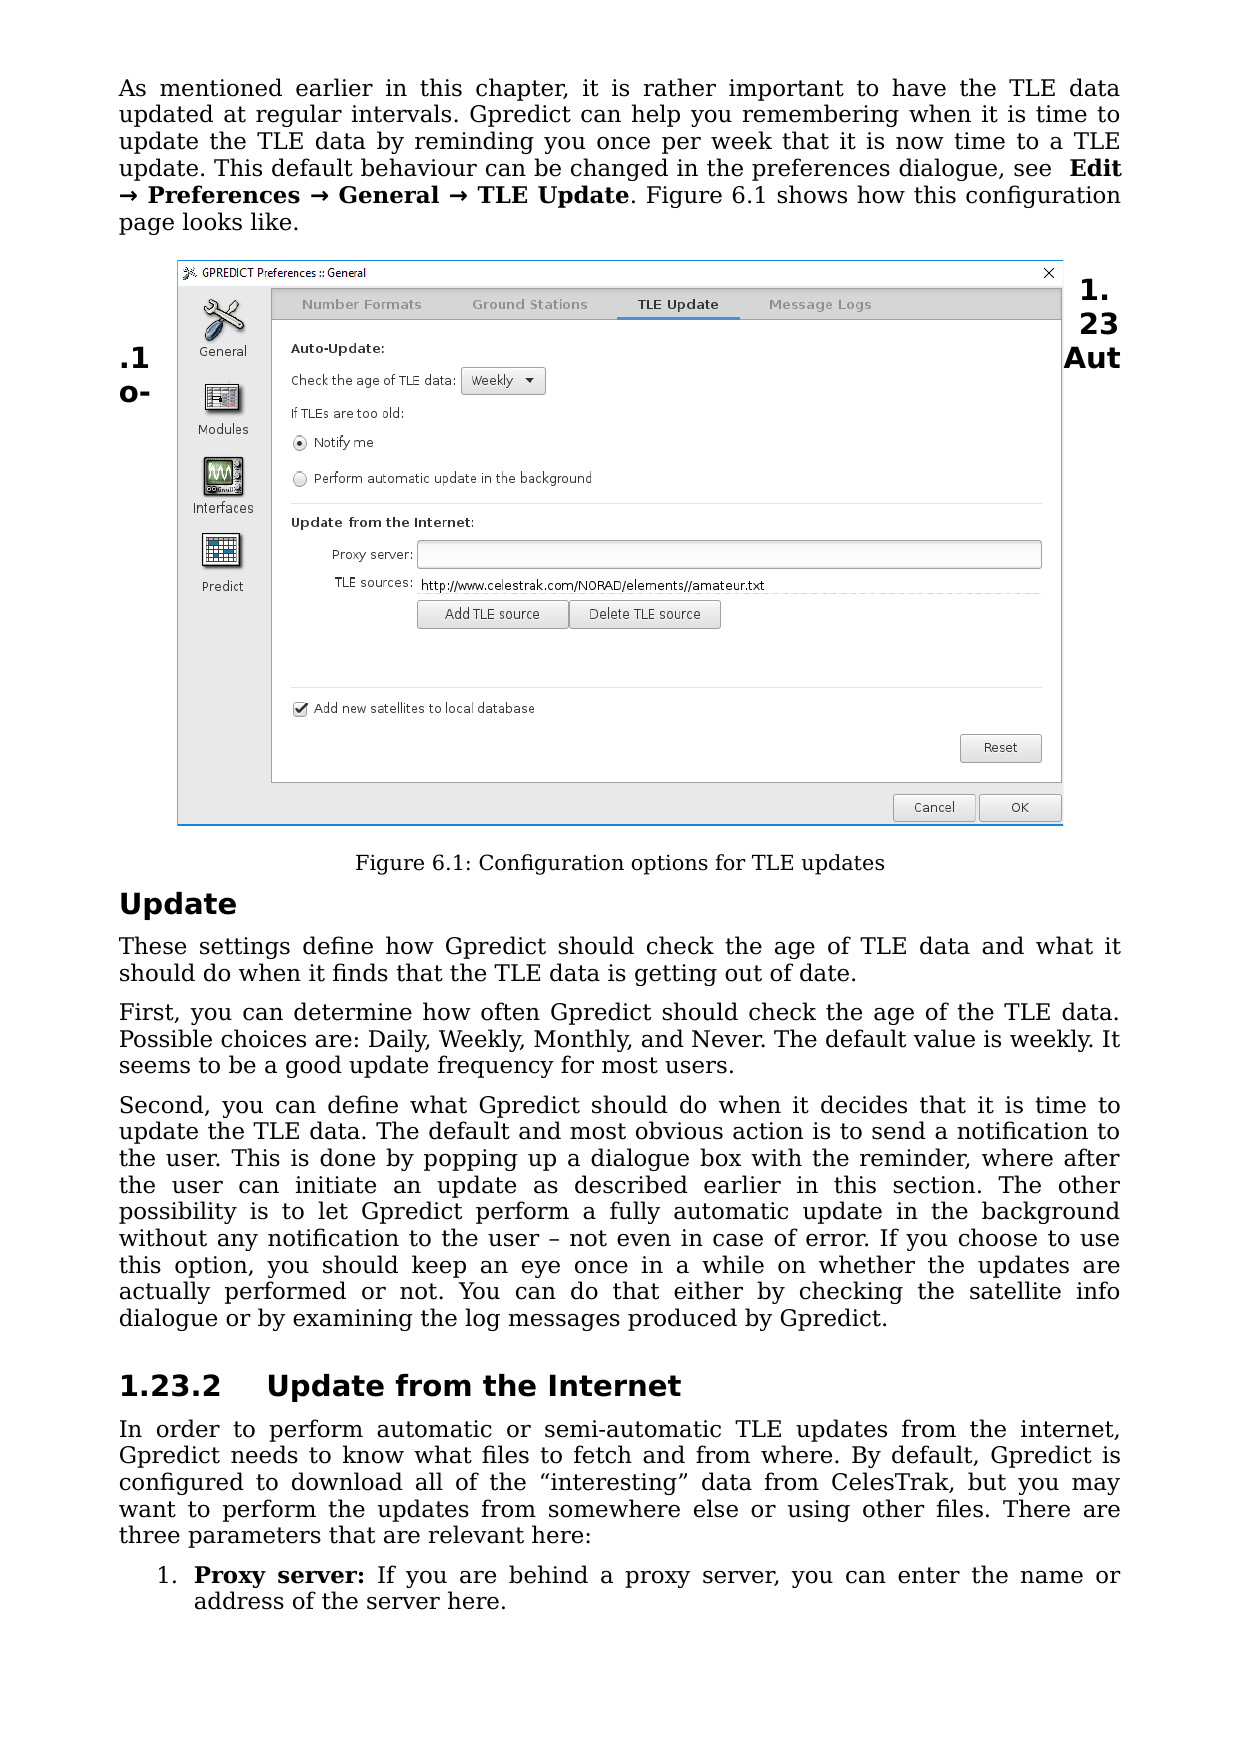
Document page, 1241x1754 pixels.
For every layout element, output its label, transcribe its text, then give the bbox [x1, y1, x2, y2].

text In order to perform automatic or semi-automatic TLE updates from the internet, Gpredict needs to know what files to fetch and from where. By default, Gpredict is configured to download all of the “interesting” data from CelesTrak, but you may want to perform the updates from somewhere else or using other files. There are three parameters that are relevant here: [118, 1416, 1122, 1549]
subtitle Auto-Update [118, 273, 1122, 921]
text First, you can determine how often Gpredict should check the age of the TLE data. Possible choices are: Daily, Weekly, Monthly, and Never. The default value is weekly. It seems to be a good update frequency for most users. [118, 999, 1122, 1079]
subtitle [177, 248, 1063, 260]
text These settings define how Gpredict should check the age of TLE data and what it should do when it finds that the TLE data is getting out of date. [118, 933, 1122, 987]
list Proxy server: If you are behind a proxy server, you can enter the name or address of the server here. [156, 1562, 1122, 1615]
subtitle Update from the Internet [118, 1369, 1122, 1403]
text Figure 6.1: Configuration options for TLE updates [177, 851, 1063, 875]
text Second, you can define what Gpredict should do when it decides that it is time to update the TLE data. The default and most obvious action is to send a notification to the user. This is done by popping up a dialogue box with the reminder, where after the user can initiate an update as described earlier in this section. The other possibility is to let Gpredict perform a fully automatic update in the background without any notification to the user – not even in case of error. If you choose to use this option, you should keep an eye once in a while on whether the updates are actually performed or not. You can do that either by checking the satellite info dialogue or by examining the log messages produced by Gpredict. [118, 1092, 1122, 1332]
text As mentioned earlier in this chapter, it is rather important to have the TLE data updated at regular intervals. Gpredict can help you remembering when it is time to update the TLE data by reminding you once per week that it is now time to a TLE update. This default behaviour can be changed in the preferences dialogue, see Edit → Preferences → General → TLE Update. Figure 6.1 shows how this configuration page looks like. [118, 75, 1122, 236]
